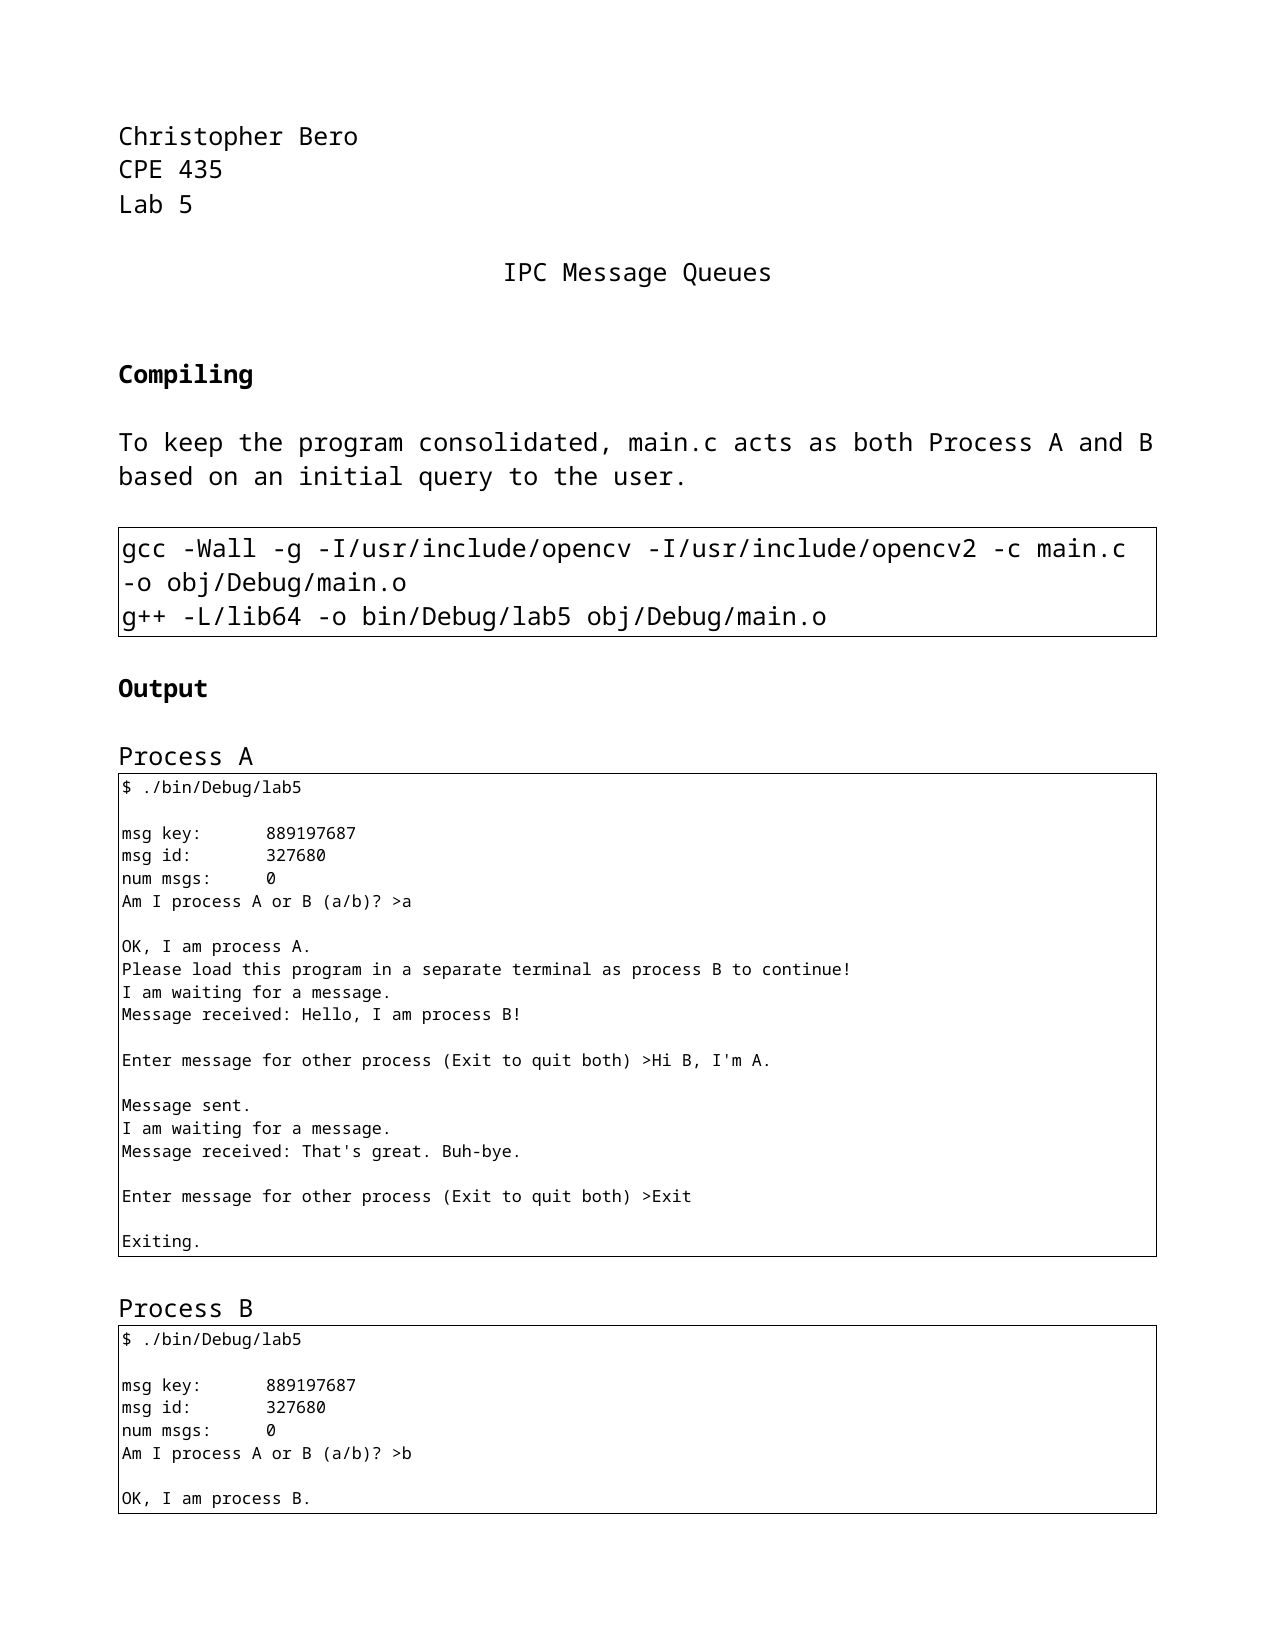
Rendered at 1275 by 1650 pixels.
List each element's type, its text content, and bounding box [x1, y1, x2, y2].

text Exiting. [119, 1227, 1156, 1256]
text msg key: 889197687 [119, 1370, 1156, 1393]
text $ ./bin/Debug/lab5 [119, 1326, 1156, 1351]
text Am I process A or B (a/b)? >b [119, 1438, 1156, 1464]
text Compiling [118, 357, 1157, 391]
text Christopher Bero [118, 118, 1157, 152]
text Process B [118, 1290, 1157, 1324]
text Am I process A or B (a/b)? >a [119, 886, 1156, 912]
text gcc -Wall -g -I/usr/include/opencv -I/usr/include/opencv2 -c main.c -o obj/Debug/main.o [119, 528, 1156, 595]
text Output [118, 670, 1157, 704]
text IPC Message Queues [118, 254, 1157, 288]
text g++ -L/lib64 -o bin/Debug/lab5 obj/Debug/main.o [119, 595, 1156, 636]
text num msgs: 0 [119, 1415, 1156, 1438]
text OK, I am process A. [119, 931, 1156, 954]
text Message received: Hello, I am process B! [119, 999, 1156, 1026]
text Enter message for other process (Exit to quit both) >Exit [119, 1181, 1156, 1207]
text Lab 5 [118, 186, 1157, 220]
text Message sent. [119, 1090, 1156, 1113]
text I am waiting for a message. [119, 1113, 1156, 1136]
text Please load this program in a separate terminal as process B to continue! [119, 954, 1156, 977]
text num msgs: 0 [119, 863, 1156, 886]
text msg id: 327680 [119, 1393, 1156, 1415]
text CPE 435 [118, 152, 1157, 186]
text msg key: 889197687 [119, 818, 1156, 841]
text Process A [118, 738, 1157, 772]
text $ ./bin/Debug/lab5 [119, 774, 1156, 799]
text Message received: That's great. Buh-bye. [119, 1136, 1156, 1162]
text I am waiting for a message. [119, 977, 1156, 999]
text Enter message for other process (Exit to quit both) >Hi B, I'm A. [119, 1045, 1156, 1071]
text OK, I am process B. [119, 1483, 1156, 1513]
text msg id: 327680 [119, 841, 1156, 863]
text To keep the program consolidated, main.c acts as both Process A and B based on an initial query to the user. [118, 425, 1157, 493]
